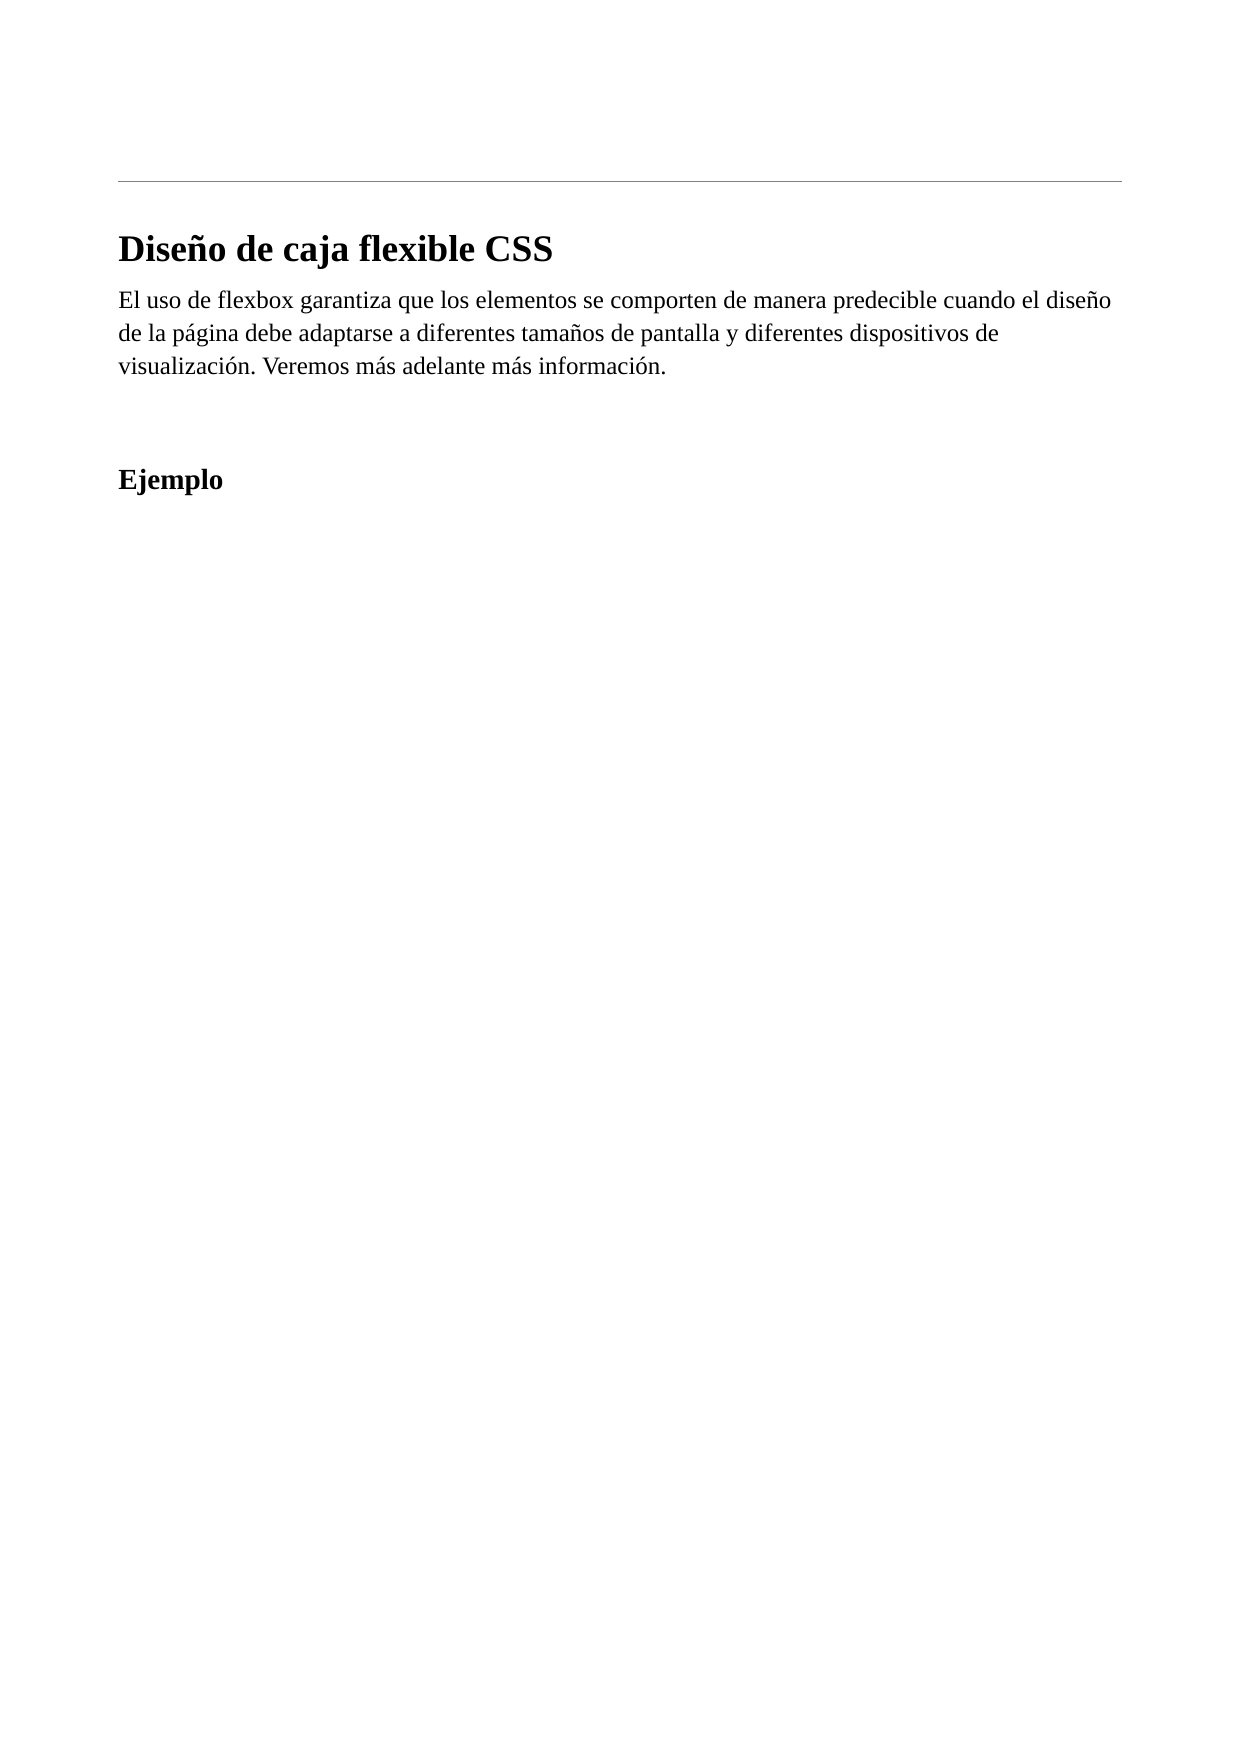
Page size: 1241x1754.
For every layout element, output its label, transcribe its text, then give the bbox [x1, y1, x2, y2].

subtitle Diseño de caja flexible CSS [118, 227, 1122, 270]
subtitle Ejemplo [118, 462, 1122, 496]
text El uso de flexbox garantiza que los elementos se comporten de manera predecible cuando el diseño de la página debe adaptarse a diferentes tamaños de pantalla y diferentes dispositivos de visualización. Veremos más adelante más información. [118, 285, 1122, 380]
